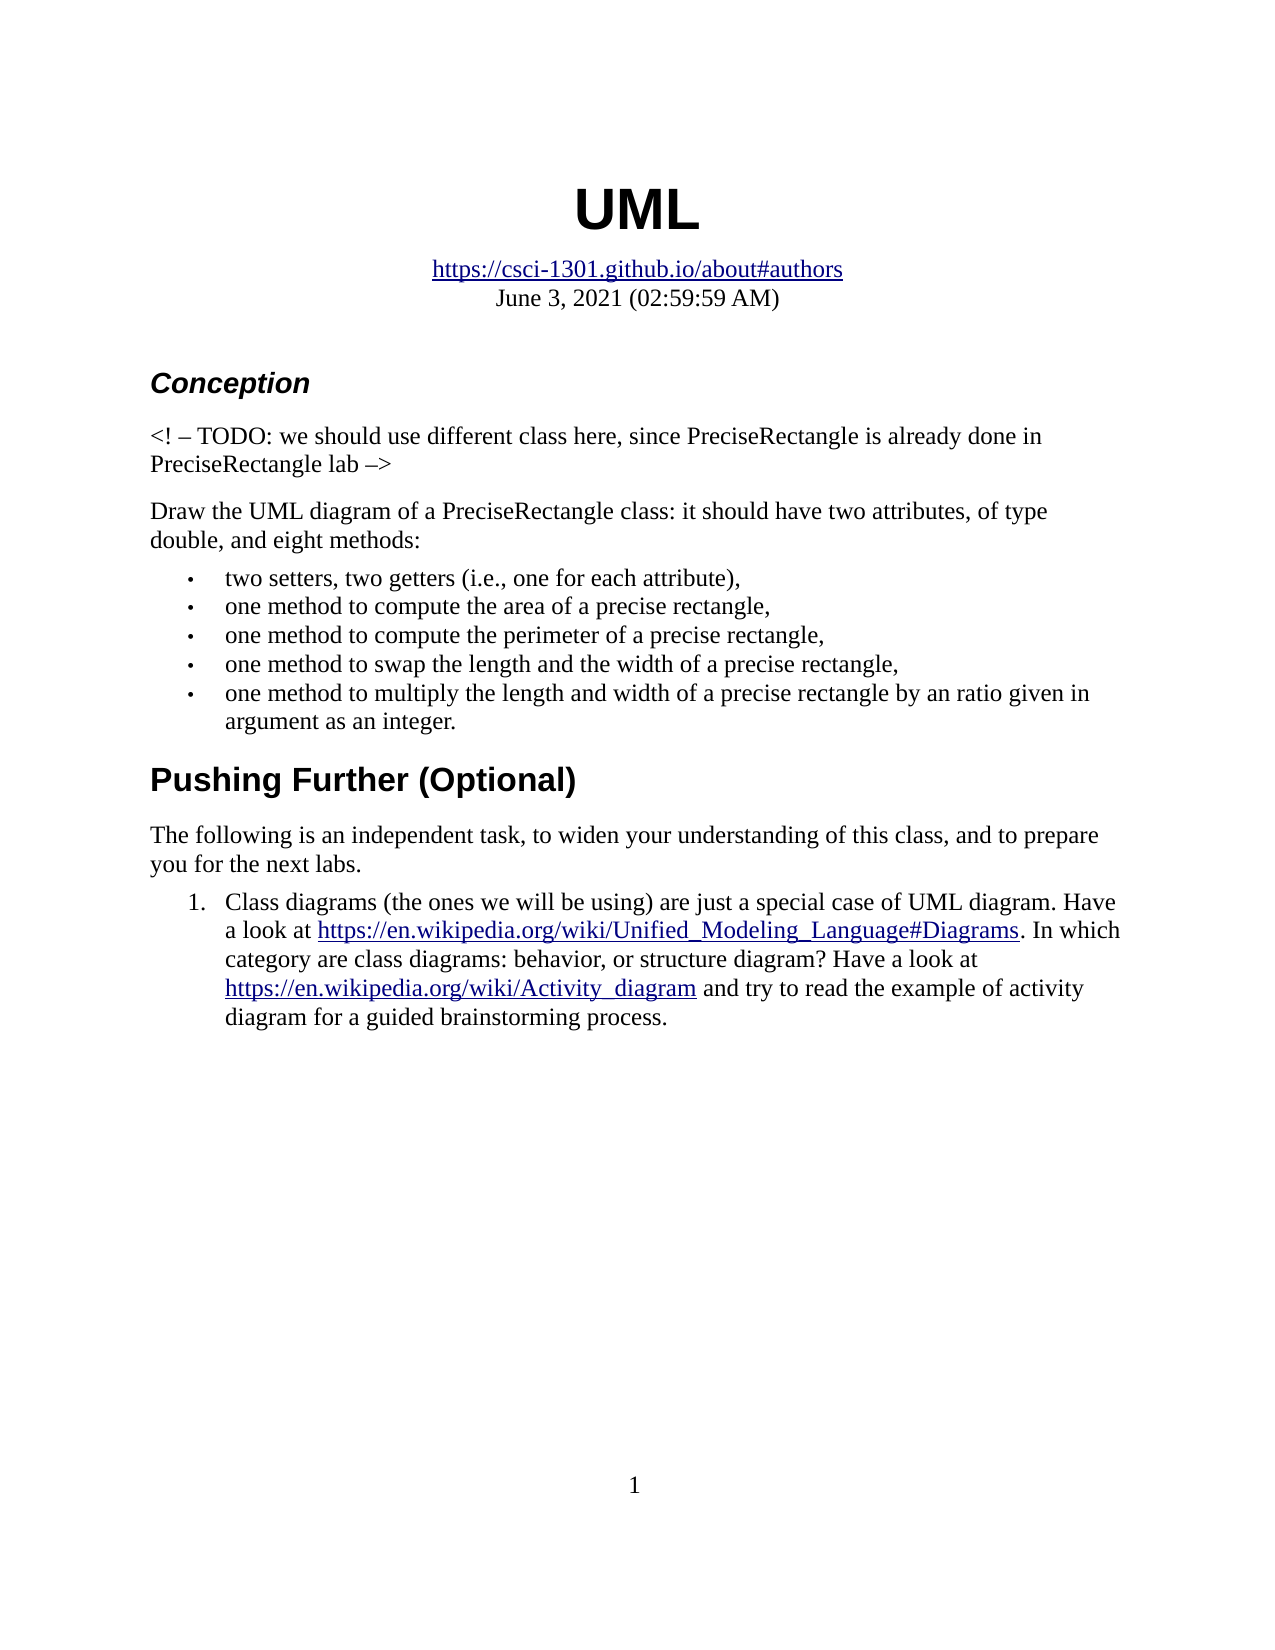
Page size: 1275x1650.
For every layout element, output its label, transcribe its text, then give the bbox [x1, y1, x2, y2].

subtitle Conception [150, 366, 1125, 399]
text https://csci-1301.github.io/about#authors [150, 254, 1125, 283]
subtitle Pushing Further (Optional) [150, 760, 1125, 799]
list two setters, two getters (i.e., one for each attribute), [187, 563, 1125, 591]
title UML [150, 175, 1125, 242]
list one method to compute the area of a precise rectangle, [187, 591, 1125, 620]
text <! – TODO: we should use different class here, since PreciseRectangle is already done in PreciseRectangle lab –> [150, 421, 1125, 478]
list one method to compute the perimeter of a precise rectangle, [187, 620, 1125, 649]
text The following is an independent task, to widen your understanding of this class, and to prepare you for the next labs. [150, 820, 1125, 878]
text Draw the UML diagram of a PreciseRectangle class: it should have two attributes, of type double, and eight methods: [150, 496, 1125, 554]
list Class diagrams (the ones we will be using) are just a special case of UML diagram. Have a look at https://en.wikipedia.org/wiki/Unified_Modeling_Language#Diagrams. In which category are class diagrams: behavior, or structure diagram? Have a look at https://en.wikipedia.org/wiki/Activity_diagram and try to read the example of activity diagram for a guided brainstorming process. [187, 887, 1125, 1031]
text June 3, 2021 (02:59:59 AM) [150, 283, 1125, 312]
list one method to swap the length and the width of a precise rectangle, [187, 649, 1125, 678]
list one method to multiply the length and width of a precise rectangle by an ratio given in argument as an integer. [187, 678, 1125, 735]
